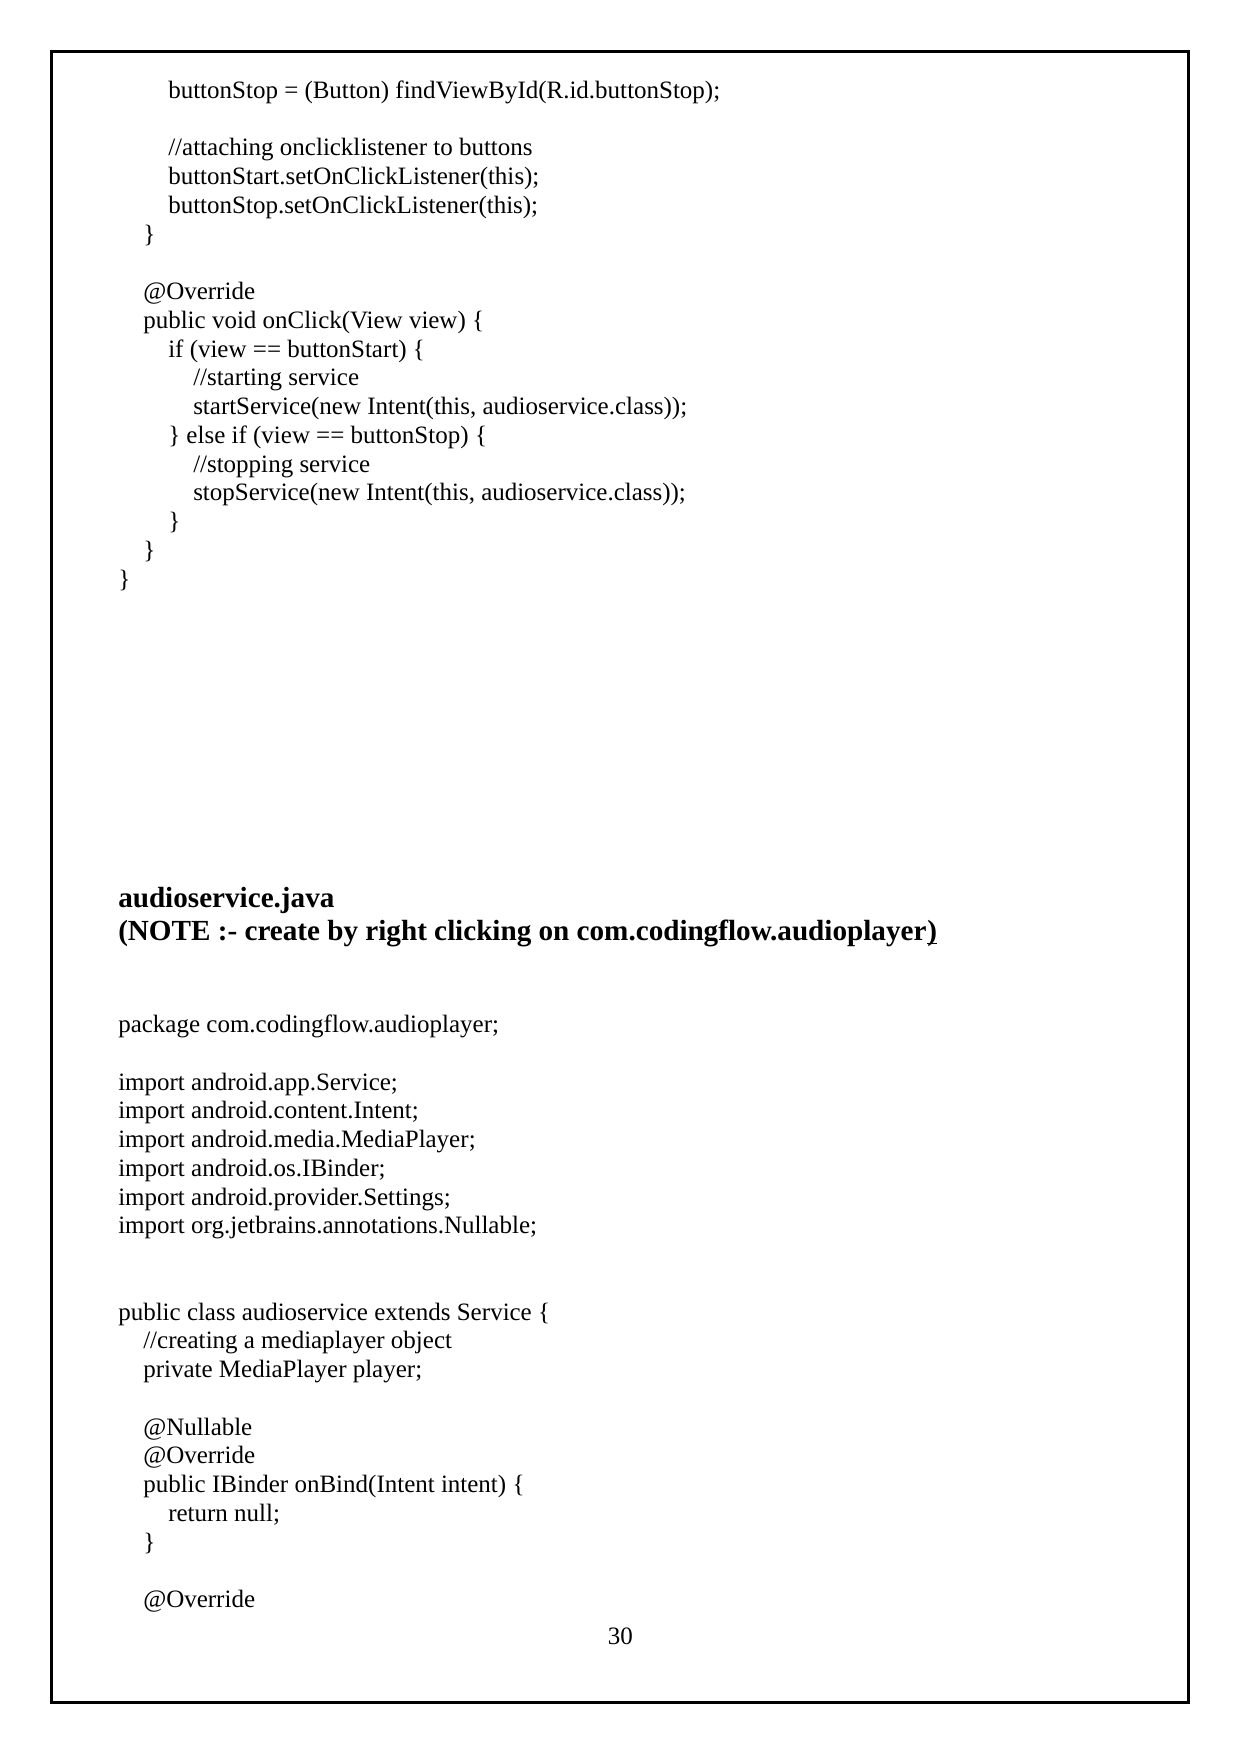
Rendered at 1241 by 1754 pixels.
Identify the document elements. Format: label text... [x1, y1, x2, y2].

text @Override [118, 276, 1122, 305]
text public class audioservice extends Service { [118, 1297, 1122, 1326]
text public IBinder onBind(Intent intent) { [118, 1469, 1122, 1498]
text private MediaPlayer player; [118, 1354, 1122, 1383]
text @Override [118, 1584, 1122, 1613]
text @Nullable [118, 1412, 1122, 1441]
text } [118, 564, 1122, 592]
text import android.os.IBinder; [118, 1153, 1122, 1182]
text //creating a mediaplayer object [118, 1326, 1122, 1354]
text import android.provider.Settings; [118, 1182, 1122, 1211]
text //starting service [118, 362, 1122, 391]
text } [118, 219, 1122, 247]
text //stopping service [118, 449, 1122, 477]
text import android.media.MediaPlayer; [118, 1124, 1122, 1153]
text package com.codingflow.audioplayer; [118, 1009, 1122, 1038]
text buttonStart.setOnClickListener(this); [118, 161, 1122, 190]
text } [118, 506, 1122, 535]
text } [118, 1527, 1122, 1556]
text buttonStop.setOnClickListener(this); [118, 190, 1122, 219]
text stopService(new Intent(this, audioservice.class)); [118, 477, 1122, 506]
text if (view == buttonStart) { [118, 334, 1122, 362]
text } else if (view == buttonStop) { [118, 420, 1122, 449]
text import org.jetbrains.annotations.Nullable; [118, 1211, 1122, 1239]
text @Override [118, 1441, 1122, 1469]
text return null; [118, 1498, 1122, 1527]
text } [118, 535, 1122, 564]
text buttonStop = (Button) findViewById(R.id.buttonStop); [118, 75, 1122, 104]
text (NOTE :- create by right clicking on com.codingflow.audioplayer) [118, 913, 1122, 947]
text import android.app.Service; [118, 1067, 1122, 1096]
text startService(new Intent(this, audioservice.class)); [118, 391, 1122, 420]
text //attaching onclicklistener to buttons [118, 132, 1122, 161]
text import android.content.Intent; [118, 1096, 1122, 1124]
text public void onClick(View view) { [118, 305, 1122, 334]
text audioservice.java [118, 880, 1122, 913]
